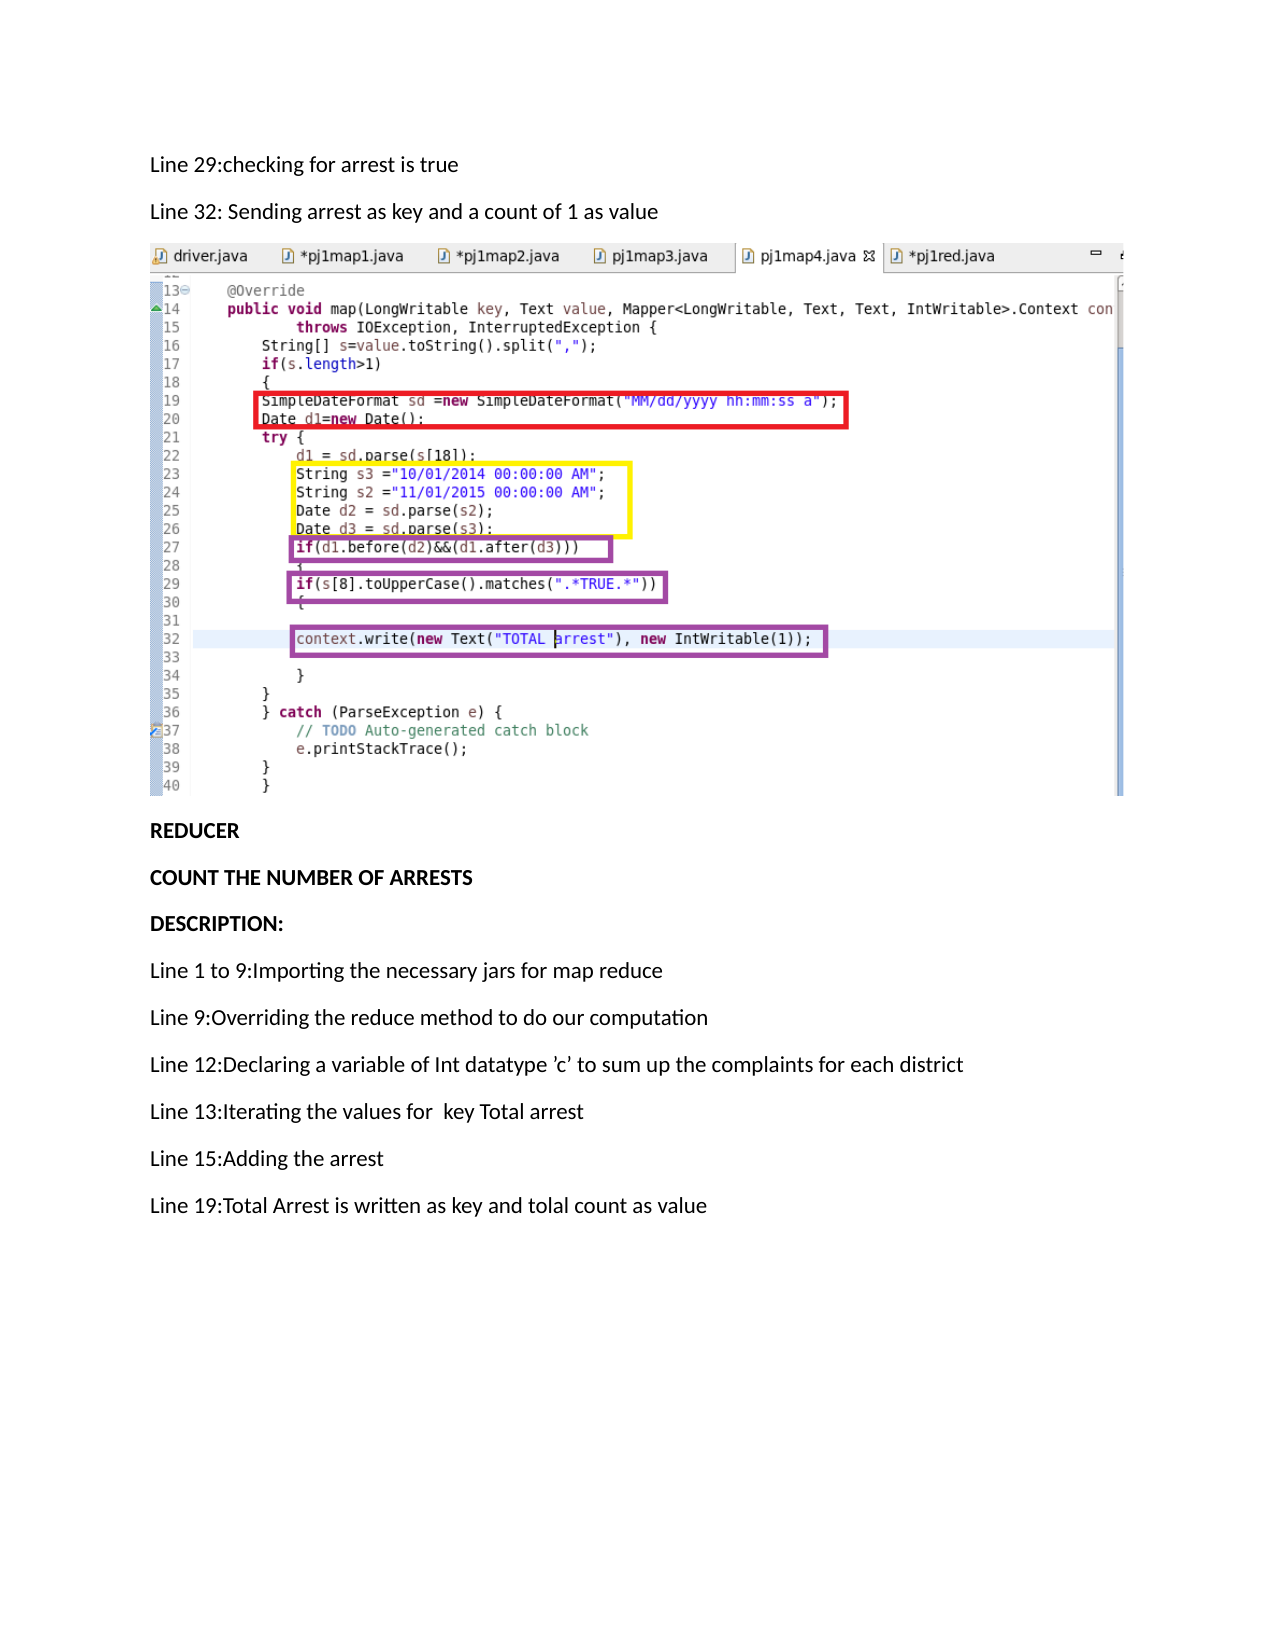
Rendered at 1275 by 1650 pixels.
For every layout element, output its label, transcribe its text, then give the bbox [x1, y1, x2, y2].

text Line 32: Sending arrest as key and a count of 1 as value [150, 197, 1125, 225]
picture [150, 243, 1124, 796]
text Line 1 to 9:Importing the necessary jars for map reduce [150, 956, 1125, 984]
text COUNT THE NUMBER OF ARRESTS [150, 863, 1125, 891]
text Line 29:checking for arrest is true [150, 150, 1125, 178]
text DESCRIPTION: [150, 909, 1125, 937]
text Line 12:Declaring a variable of Int datatype ’c’ to sum up the complaints for each district [150, 1050, 1125, 1078]
text Line 15:Adding the arrest [150, 1144, 1125, 1172]
text Line 13:Iterating the values for key Total arrest [150, 1097, 1125, 1125]
text REDUCER [150, 816, 1125, 844]
text Line 9:Overriding the reduce method to do our computation [150, 1003, 1125, 1031]
text Line 19:Total Arrest is written as key and tolal count as value [150, 1191, 1125, 1219]
